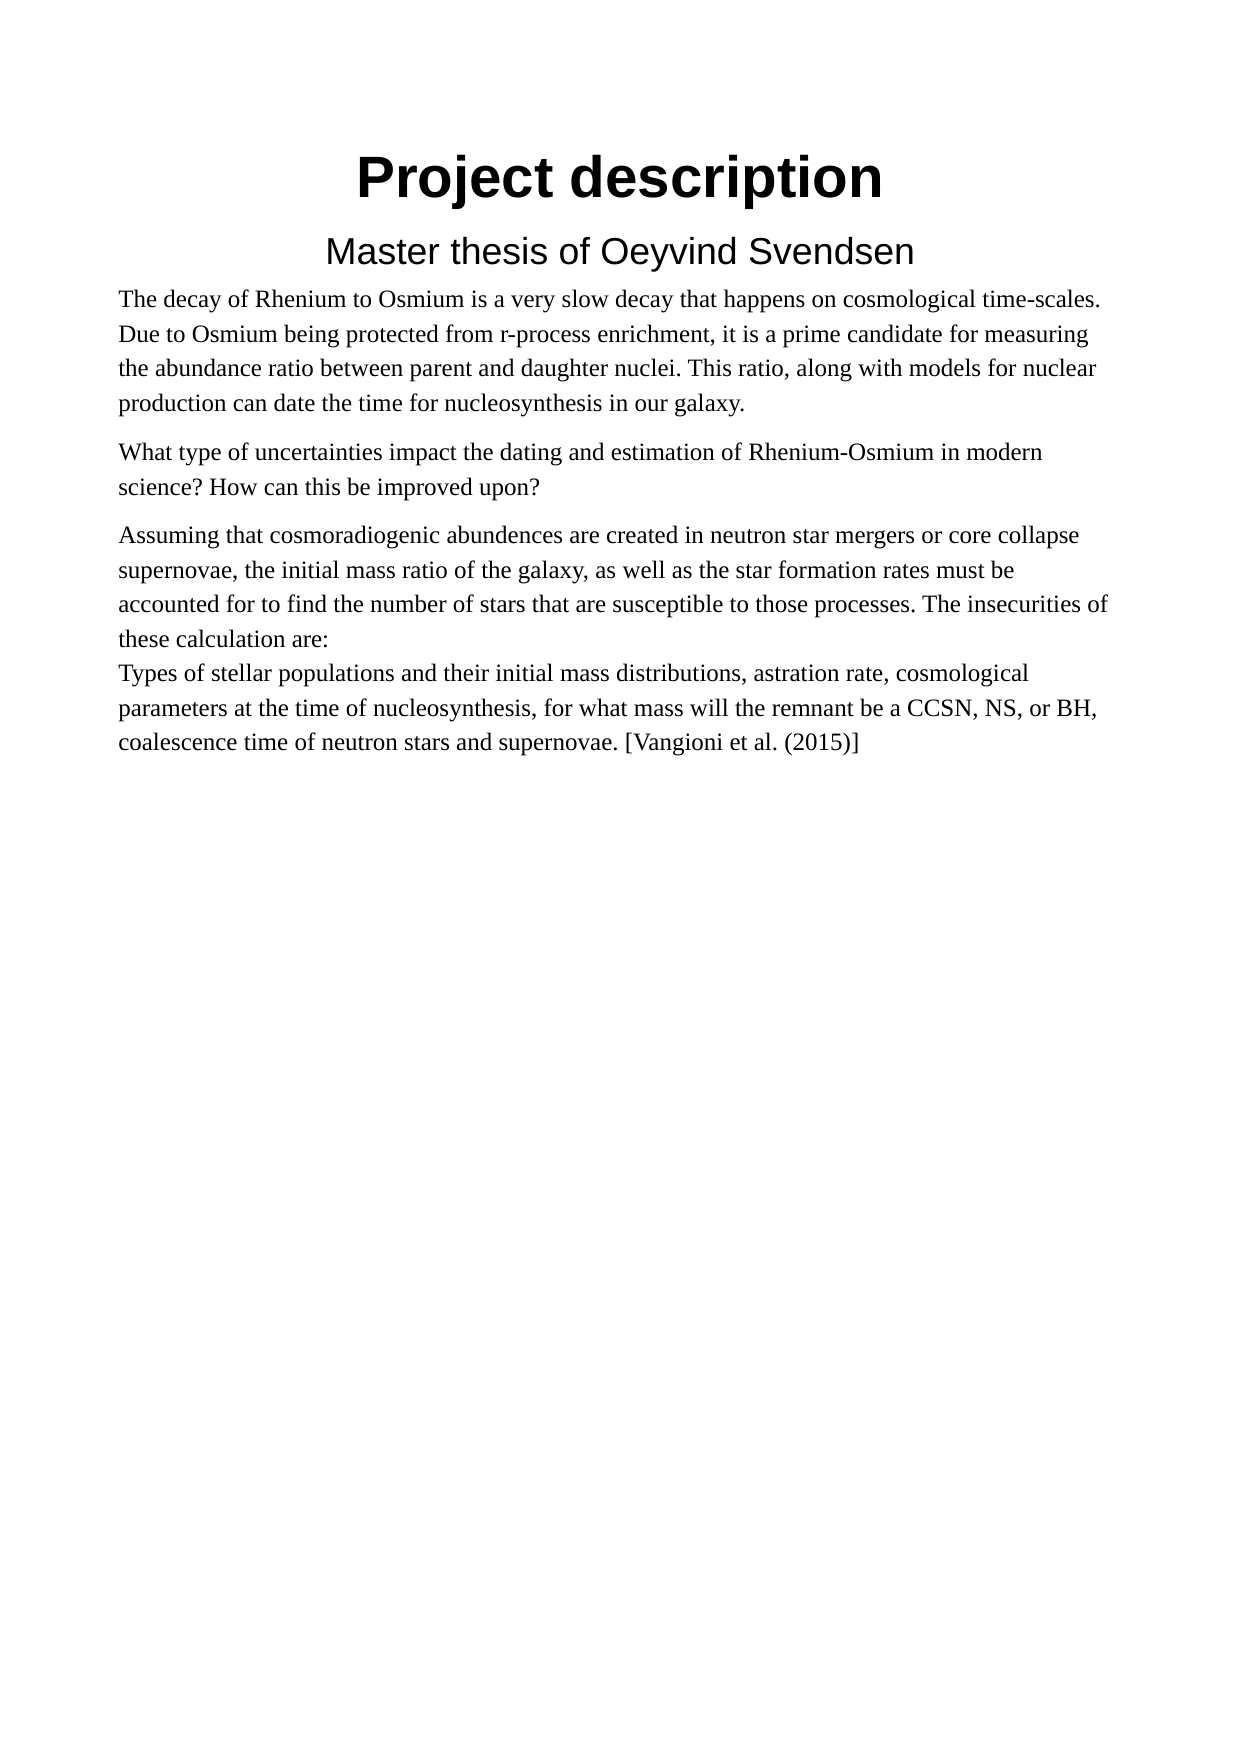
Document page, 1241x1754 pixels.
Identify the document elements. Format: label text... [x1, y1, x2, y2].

text Assuming that cosmoradiogenic abundences are created in neutron star mergers or core collapse supernovae, the initial mass ratio of the galaxy, as well as the star formation rates must be accounted for to find the number of stars that are susceptible to those processes. The insecurities of these calculation are: Types of stellar populations and their initial mass distributions, astration rate, cosmological parameters at the time of nucleosynthesis, for what mass will the remnant be a CCSN, NS, or BH, coalescence time of neutron stars and supernovae. [Vangioni et al. (2015)] [118, 521, 1122, 756]
title Project description [118, 143, 1122, 210]
text What type of uncertainties impact the dating and estimation of Rhenium-Osmium in modern science? How can this be improved upon? [118, 437, 1122, 500]
text The decay of Rhenium to Osmium is a very slow decay that happens on cosmological time-scales. Due to Osmium being protected from r-process enrichment, it is a prime candidate for measuring the abundance ratio between parent and daughter nuclei. This ratio, along with models for nuclear production can date the time for nucleosynthesis in our galaxy. [118, 284, 1122, 417]
subtitle Master thesis of Oeyvind Svendsen [118, 229, 1122, 272]
